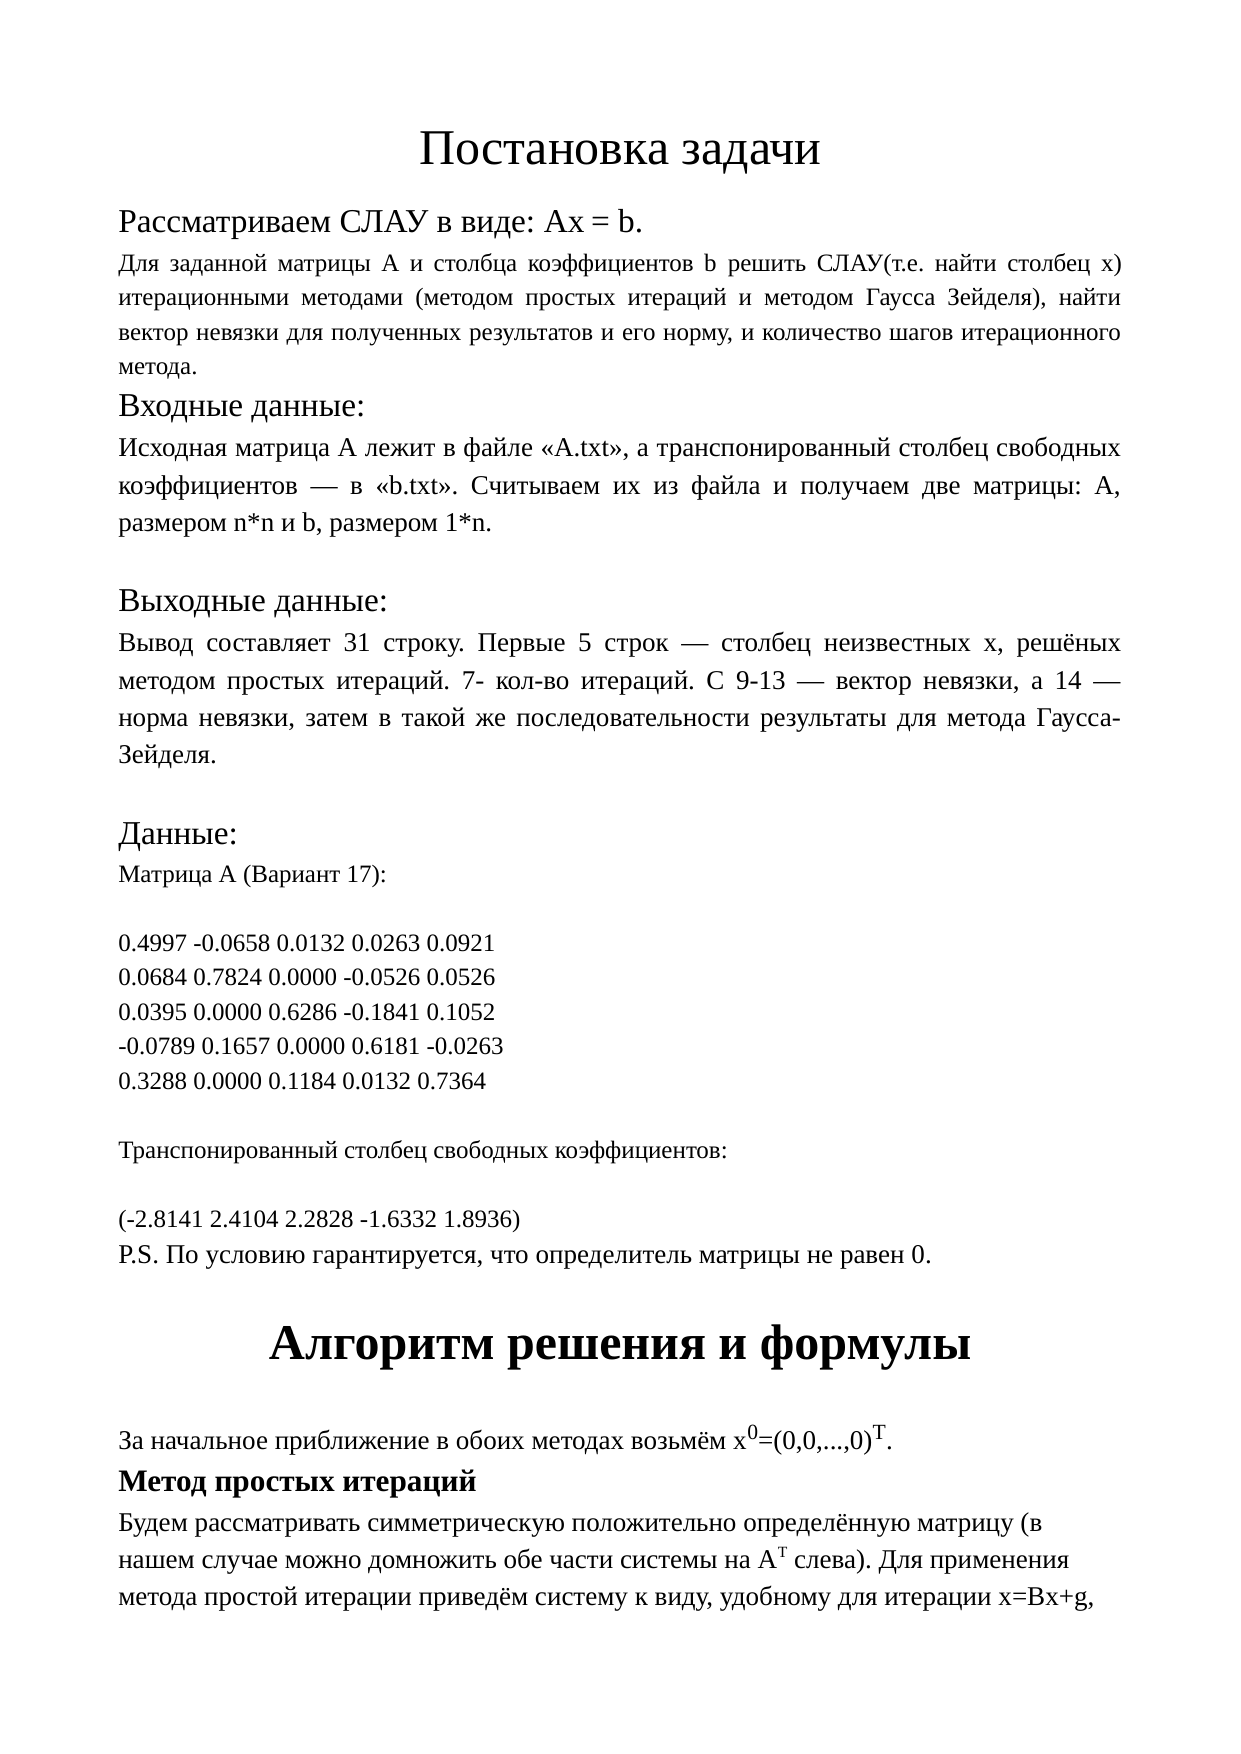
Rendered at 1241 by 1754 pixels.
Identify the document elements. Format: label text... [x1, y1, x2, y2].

text Для заданной матрицы А и столбца коэффициентов b решить СЛАУ(т.е. найти столбец х) итерационными методами (методом простых итераций и методом Гаусса Зейделя), найти вектор невязки для полученных результатов и его норму, и количество шагов итерационного метода. [118, 248, 1122, 380]
text -0.0789 0.1657 0.0000 0.6181 -0.0263 [118, 1031, 1122, 1060]
text Вывод составляет 31 строку. Первые 5 строк — столбец неизвестных x, решёных методом простых итераций. 7- кол-во итераций. C 9-13 — вектор невязки, а 14 — норма невязки, затем в такой же последовательности результаты для метода Гаусса-Зейделя. [118, 627, 1122, 769]
text Постановка задачи [118, 118, 1122, 176]
text Транспонированный столбец свободных коэффициентов: [118, 1135, 1122, 1163]
text (-2.8141 2.4104 2.2828 -1.6332 1.8936) [118, 1204, 1122, 1232]
text Входные данные: [118, 386, 1122, 424]
text За начальное приближение в обоих методах возьмём x0=(0,0,...,0)T. [118, 1419, 1122, 1455]
text P.S. По условию гарантируется, что определитель матрицы не равен 0. [118, 1238, 1122, 1269]
text Будем рассматривать симметрическую положительно определённую матрицу (в нашем случае можно домножить обе части системы на AT слева). Для применения метода простой итерации приведём систему к виду, удобному для итерации x=Bx+g, [118, 1506, 1122, 1611]
text 0.0395 0.0000 0.6286 -0.1841 0.1052 [118, 997, 1122, 1026]
text Метод простых итераций [118, 1462, 1122, 1498]
text Матрица А (Вариант 17): [118, 859, 1122, 888]
text 0.4997 -0.0658 0.0132 0.0263 0.0921 [118, 928, 1122, 957]
text Выходные данные: [118, 581, 1122, 619]
text Данные: [118, 813, 1122, 851]
text 0.0684 0.7824 0.0000 -0.0526 0.0526 [118, 962, 1122, 991]
text Исходная матрица А лежит в файле «А.txt», а транспонированный столбец свободных коэффициентов — в «b.txt». Считываем их из файла и получаем две матрицы: А, размером n*n и b, размером 1*n. [118, 431, 1122, 537]
text Рассматриваем СЛАУ в виде: Ax = b. [118, 202, 1122, 240]
text 0.3288 0.0000 0.1184 0.0132 0.7364 [118, 1066, 1122, 1094]
text Алгоритм решения и формулы [118, 1313, 1122, 1370]
